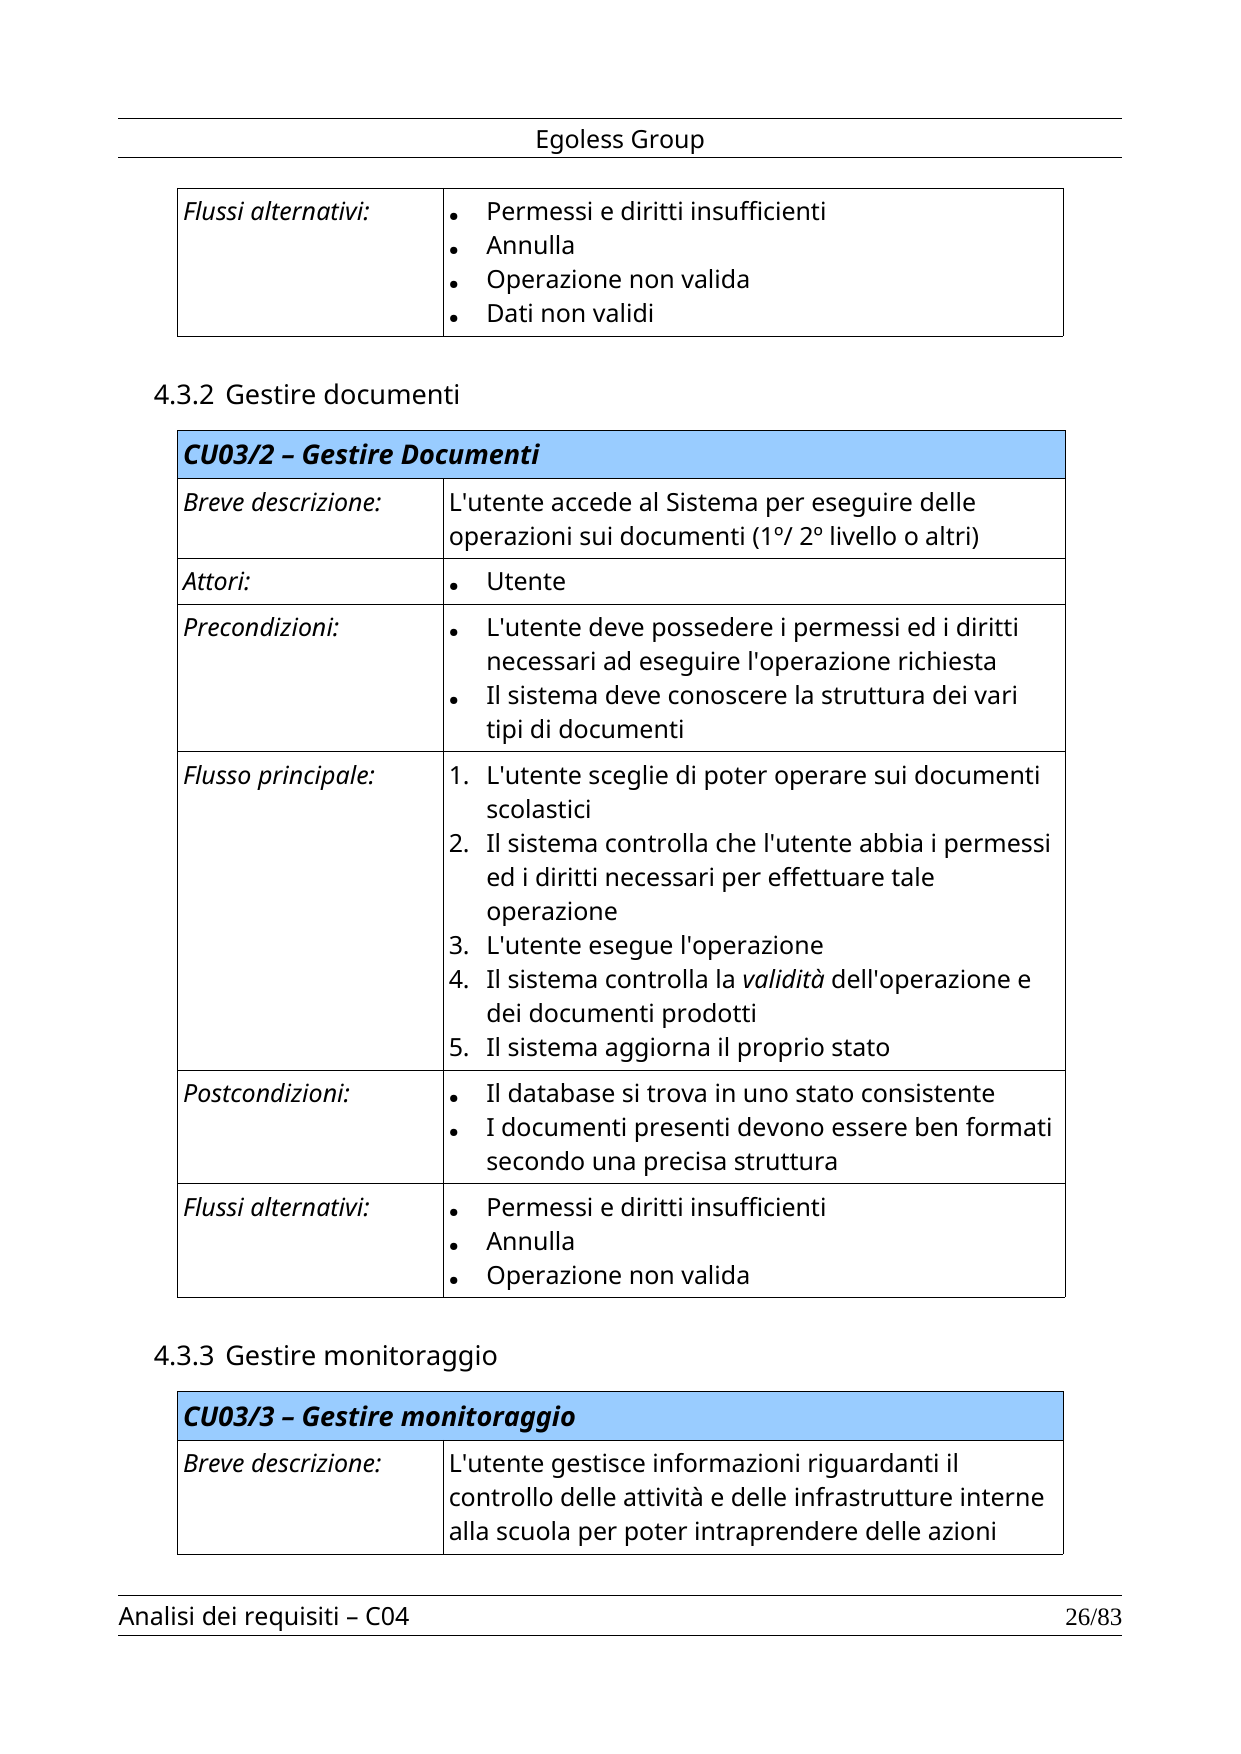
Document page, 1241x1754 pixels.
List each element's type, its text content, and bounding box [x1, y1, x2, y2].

subtitle Gestire documenti [153, 375, 1122, 412]
table_header CU03/2 – Gestire Documenti [178, 431, 1065, 478]
table_header CU03/3 – Gestire monitoraggio [178, 1392, 1063, 1440]
table_cell L'utente accede al Sistema per eseguire delle operazioni sui documenti (1º/ 2º livello o altri) [444, 479, 1065, 558]
table_cell Utente [444, 559, 1065, 604]
table_cell Il database si trova in uno stato consistente I documenti presenti devono essere ben formati secondo una precisa struttura [444, 1071, 1065, 1183]
subtitle Gestire monitoraggio [153, 1337, 1122, 1373]
table_cell L'utente gestisce informazioni riguardanti il controllo delle attività e delle infrastrutture interne alla scuola per poter intraprendere delle azioni [444, 1441, 1063, 1553]
table_cell Postcondizioni: [178, 1071, 443, 1183]
table_cell Flussi alternativi: [178, 189, 443, 336]
table_cell Attori: [178, 559, 443, 604]
table_cell Permessi e diritti insufficienti Annulla Operazione non valida [444, 1184, 1065, 1297]
table_cell Flussi alternativi: [178, 1184, 443, 1297]
table_cell Permessi e diritti insufficienti Annulla Operazione non valida Dati non validi [444, 189, 1063, 336]
table_cell Precondizioni: [178, 605, 443, 751]
table_cell Breve descrizione: [178, 1441, 443, 1553]
table_cell L'utente sceglie di poter operare sui documenti scolastici Il sistema controlla che l'utente abbia i permessi ed i diritti necessari per effettuare tale operazione L'utente esegue l'operazione Il sistema controlla la validità dell'operazione e dei documenti prodotti Il sistema aggiorna il proprio stato [444, 752, 1065, 1069]
table_cell L'utente deve possedere i permessi ed i diritti necessari ad eseguire l'operazione richiesta Il sistema deve conoscere la struttura dei vari tipi di documenti [444, 605, 1065, 751]
table_cell Flusso principale: [178, 752, 443, 1069]
table_cell Breve descrizione: [178, 479, 443, 558]
